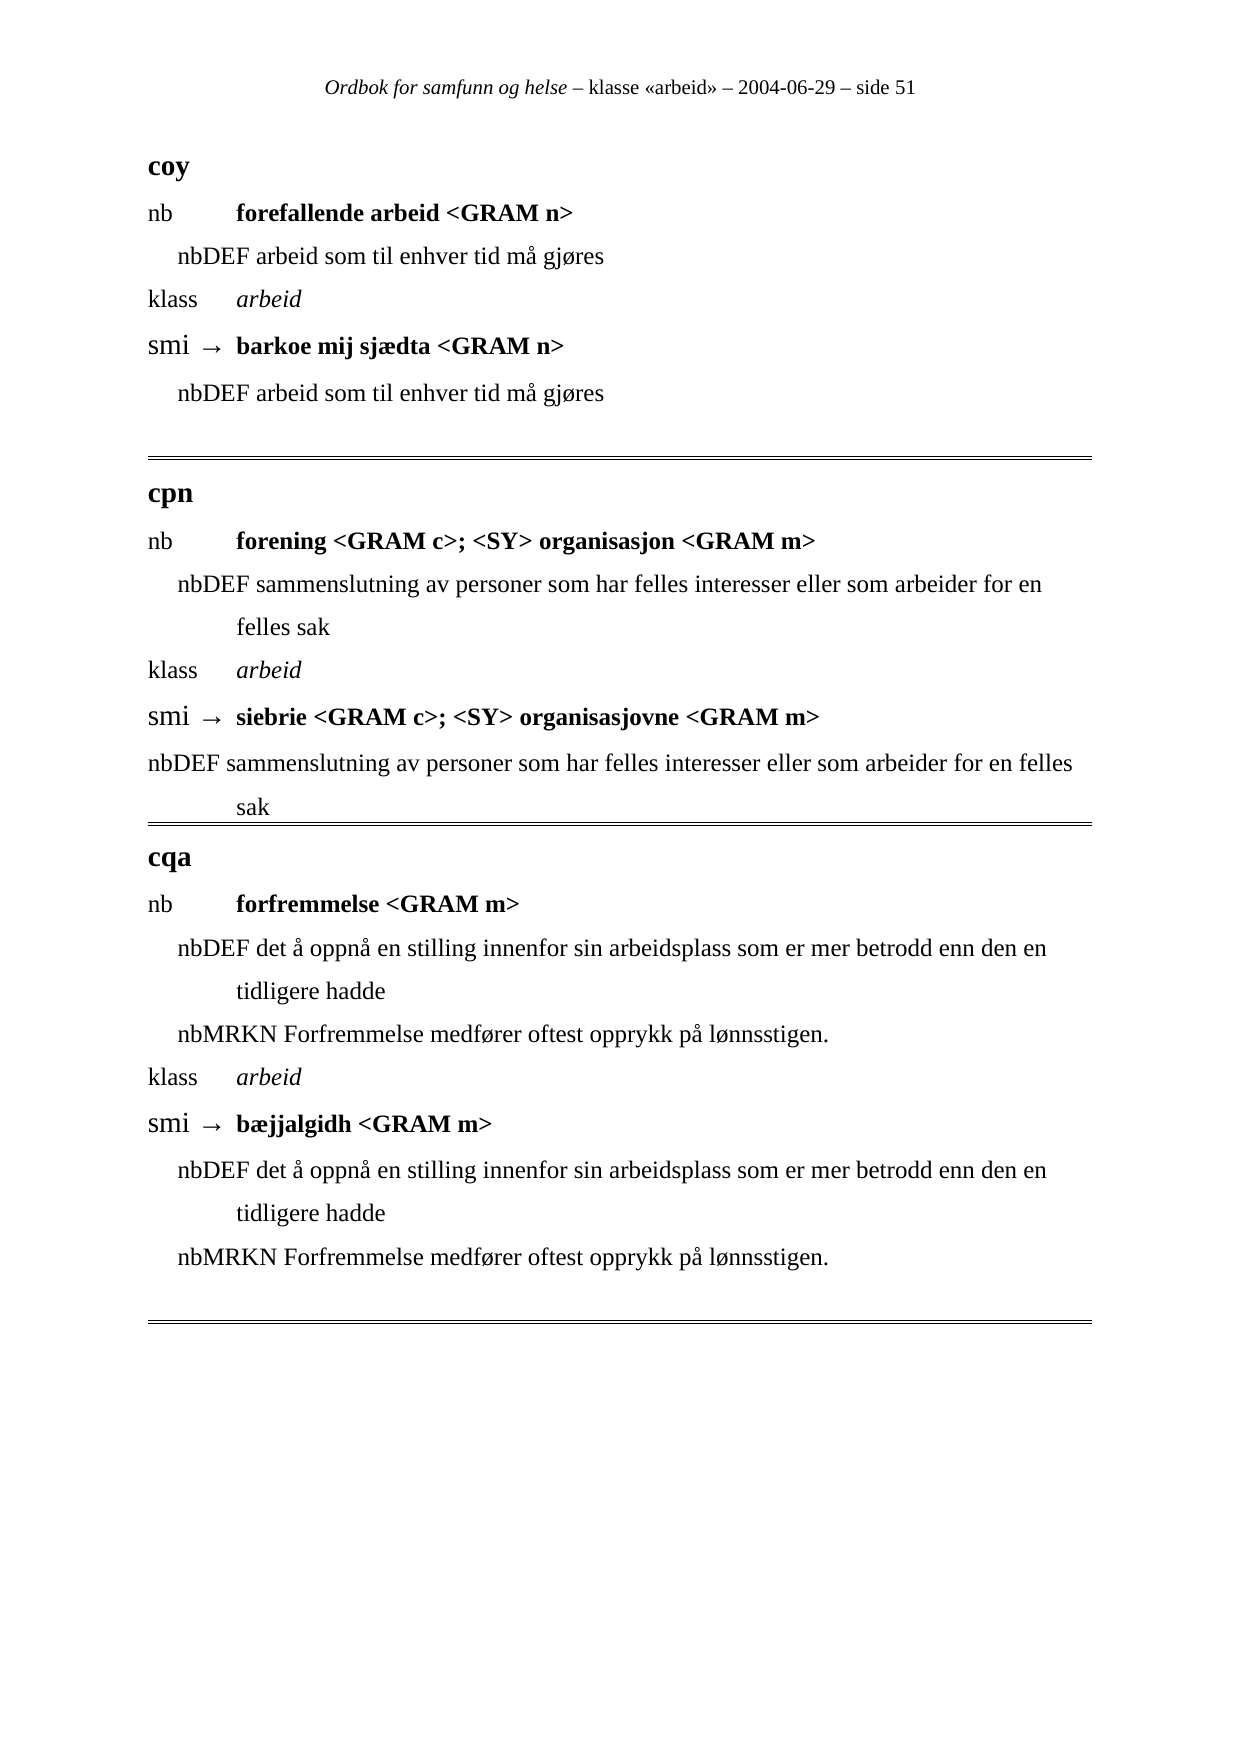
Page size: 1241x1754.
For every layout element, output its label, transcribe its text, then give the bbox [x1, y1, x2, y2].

text cpn [148, 475, 1092, 509]
text nbDEF arbeid som til enhver tid må gjøres [177, 378, 1092, 406]
text klass arbeid [148, 284, 1092, 313]
text smi → siebrie <GRAM c>; <SY> organisasjovne <GRAM m> [148, 698, 1092, 732]
text nbDEF sammenslutning av personer som har felles interesser eller som arbeider for en felles sak [148, 748, 1092, 822]
text cqa [148, 839, 1092, 873]
text nbDEF sammenslutning av personer som har felles interesser eller som arbeider for en felles sak [177, 569, 1092, 641]
text nbDEF det å oppnå en stilling innenfor sin arbeidsplass som er mer betrodd enn den en tidligere hadde [177, 933, 1092, 1004]
text smi → bæjjalgidh <GRAM m> [148, 1105, 1092, 1139]
text coy [148, 148, 1092, 181]
text klass arbeid [148, 1062, 1092, 1091]
text nbMRKN Forfremmelse medfører oftest opprykk på lønnsstigen. [177, 1242, 1092, 1270]
text smi → barkoe mij sjædta <GRAM n> [148, 327, 1092, 361]
text nbMRKN Forfremmelse medfører oftest opprykk på lønnsstigen. [177, 1019, 1092, 1048]
text nb forfremmelse <GRAM m> [148, 889, 1092, 918]
text klass arbeid [148, 655, 1092, 684]
text nb forening <GRAM c>; <SY> organisasjon <GRAM m> [148, 526, 1092, 554]
text nb forefallende arbeid <GRAM n> [148, 198, 1092, 227]
text nbDEF arbeid som til enhver tid må gjøres [177, 241, 1092, 270]
text nbDEF det å oppnå en stilling innenfor sin arbeidsplass som er mer betrodd enn den en tidligere hadde [177, 1155, 1092, 1227]
